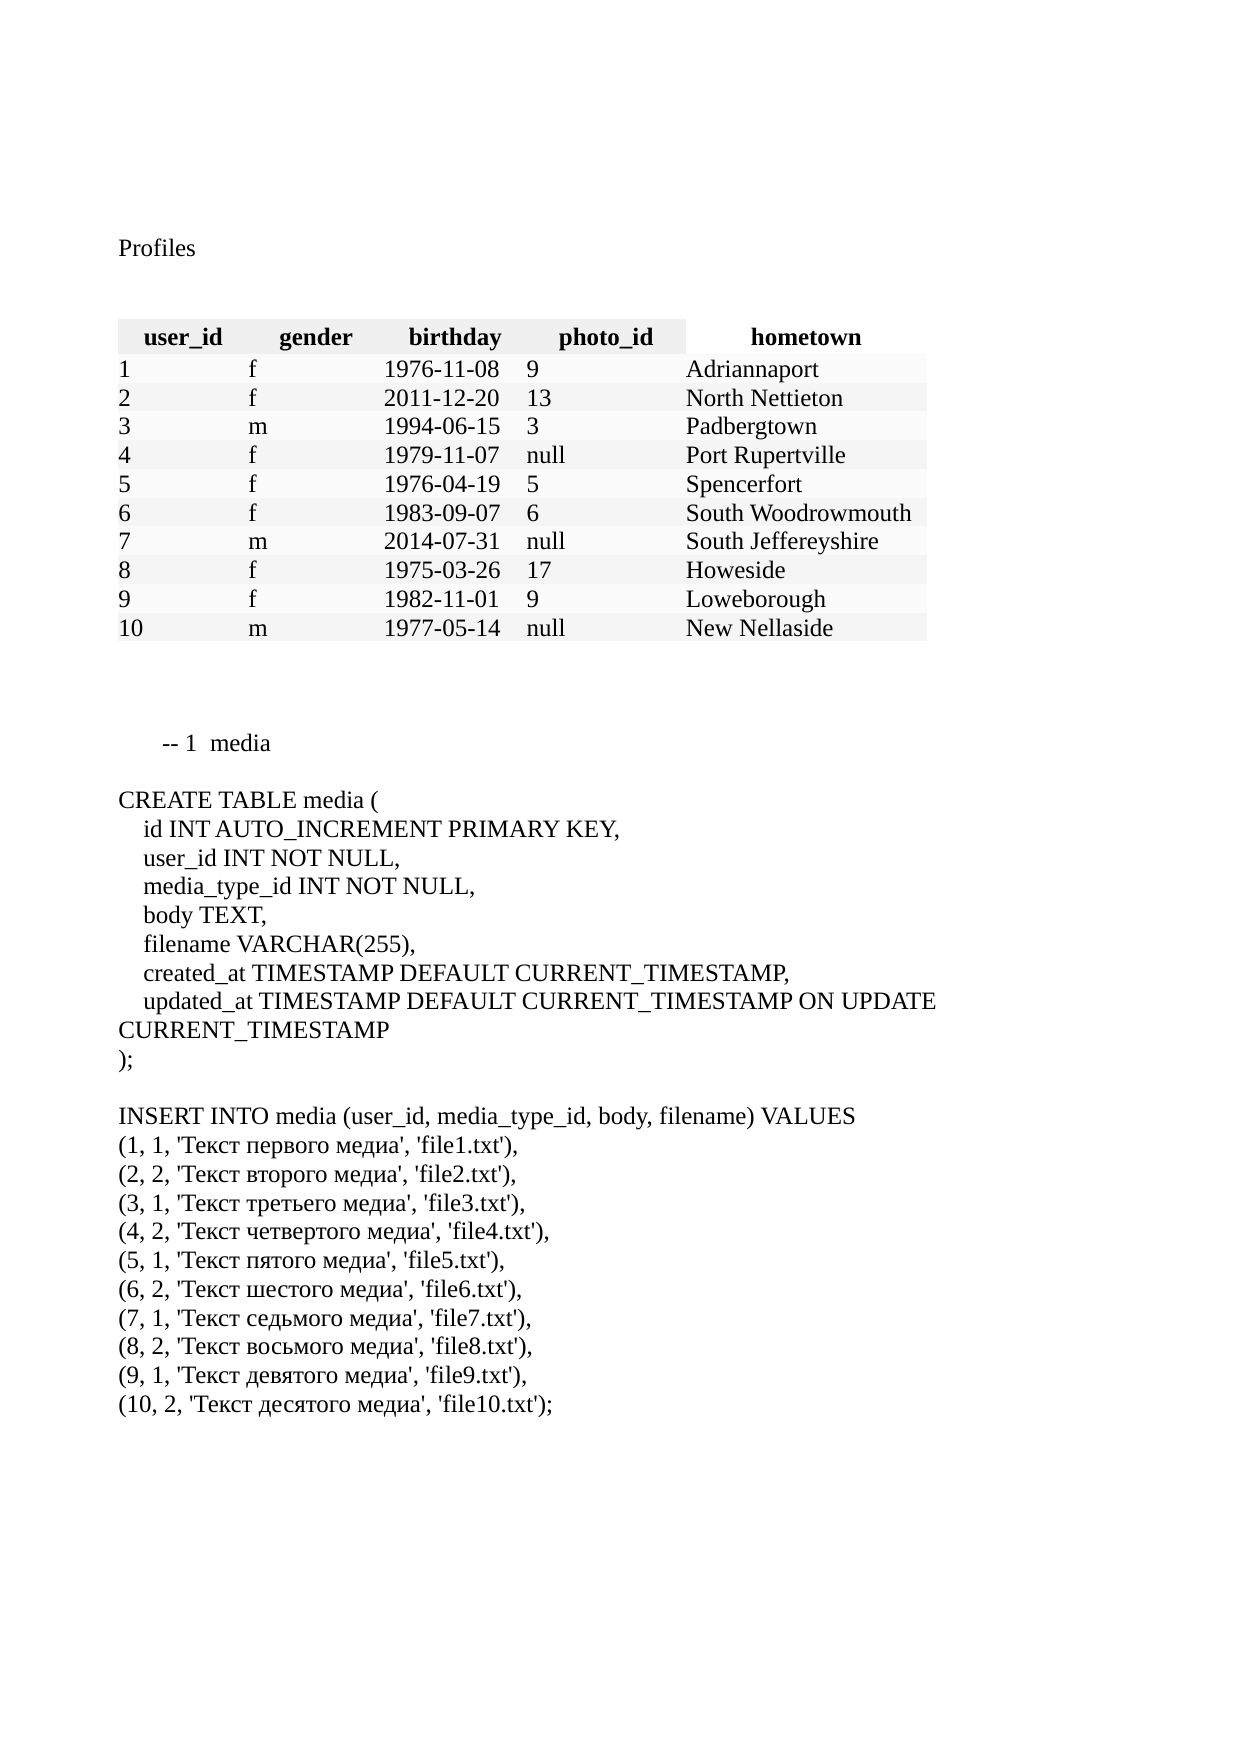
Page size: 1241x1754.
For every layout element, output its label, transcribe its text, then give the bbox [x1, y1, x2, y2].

table_cell m [248, 411, 384, 440]
table_cell f [248, 354, 384, 383]
table_cell 5 [118, 469, 248, 498]
text (4, 2, 'Текст четвертого медиа', 'file4.txt'), [118, 1216, 1122, 1245]
table_cell North Nettieton [686, 383, 927, 411]
table_cell 4 [118, 440, 248, 469]
text id INT AUTO_INCREMENT PRIMARY KEY, [118, 814, 1122, 843]
table_cell New Nellaside [686, 613, 927, 641]
table_cell 9 [526, 584, 686, 613]
text (10, 2, 'Текст десятого медиа', 'file10.txt'); [118, 1389, 1122, 1418]
table_cell 6 [118, 498, 248, 526]
table_header photo_id [526, 319, 686, 354]
table_cell 6 [526, 498, 686, 526]
text (6, 2, 'Текст шестого медиа', 'file6.txt'), [118, 1274, 1122, 1303]
table_cell Port Rupertville [686, 440, 927, 469]
table_cell Spencerfort [686, 469, 927, 498]
text updated_at TIMESTAMP DEFAULT CURRENT_TIMESTAMP ON UPDATE CURRENT_TIMESTAMP [118, 986, 1122, 1044]
text (7, 1, 'Текст седьмого медиа', 'file7.txt'), [118, 1303, 1122, 1331]
text (9, 1, 'Текст девятого медиа', 'file9.txt'), [118, 1360, 1122, 1389]
table_cell f [248, 498, 384, 526]
table_cell 1994-06-15 [384, 411, 526, 440]
text (1, 1, 'Текст первого медиа', 'file1.txt'), [118, 1130, 1122, 1159]
table_cell 1975-03-26 [384, 555, 526, 584]
table_cell 3 [118, 411, 248, 440]
table_cell 1982-11-01 [384, 584, 526, 613]
table_cell f [248, 440, 384, 469]
table_cell Loweborough [686, 584, 927, 613]
table_cell f [248, 555, 384, 584]
table_cell 13 [526, 383, 686, 411]
table_header user_id [118, 319, 248, 354]
table_cell South Jeffereyshire [686, 526, 927, 555]
table_cell 7 [118, 526, 248, 555]
table_header hometown [686, 319, 927, 354]
table_cell Adriannaport [686, 354, 927, 383]
table_cell f [248, 383, 384, 411]
text (8, 2, 'Текст восьмого медиа', 'file8.txt'), [118, 1331, 1122, 1360]
table_cell 1976-04-19 [384, 469, 526, 498]
text user_id INT NOT NULL, [118, 843, 1122, 871]
table_cell 1976-11-08 [384, 354, 526, 383]
table_cell f [248, 584, 384, 613]
text (3, 1, 'Текст третьего медиа', 'file3.txt'), [118, 1188, 1122, 1216]
text ); [118, 1044, 1122, 1073]
table_cell m [248, 526, 384, 555]
table_cell 1977-05-14 [384, 613, 526, 641]
text INSERT INTO media (user_id, media_type_id, body, filename) VALUES [118, 1101, 1122, 1130]
table_cell f [248, 469, 384, 498]
text Profiles [118, 233, 1122, 262]
table_cell 17 [526, 555, 686, 584]
text (2, 2, 'Текст второго медиа', 'file2.txt'), [118, 1159, 1122, 1188]
text filename VARCHAR(255), [118, 929, 1122, 958]
table_header gender [248, 319, 384, 354]
table_cell 1983-09-07 [384, 498, 526, 526]
table_cell 2 [118, 383, 248, 411]
text media_type_id INT NOT NULL, [118, 871, 1122, 900]
table_cell 1 [118, 354, 248, 383]
table_header birthday [384, 319, 526, 354]
table_cell 9 [526, 354, 686, 383]
table_cell null [526, 526, 686, 555]
table_cell m [248, 613, 384, 641]
table_cell 2014-07-31 [384, 526, 526, 555]
text -- 1 media [118, 728, 1122, 756]
table_cell 10 [118, 613, 248, 641]
table_cell 2011-12-20 [384, 383, 526, 411]
table_cell 9 [118, 584, 248, 613]
table_cell null [526, 440, 686, 469]
text created_at TIMESTAMP DEFAULT CURRENT_TIMESTAMP, [118, 958, 1122, 986]
table_cell Howeside [686, 555, 927, 584]
table_cell Padbergtown [686, 411, 927, 440]
table_cell 1979-11-07 [384, 440, 526, 469]
table_cell null [526, 613, 686, 641]
text (5, 1, 'Текст пятого медиа', 'file5.txt'), [118, 1245, 1122, 1274]
text body TEXT, [118, 900, 1122, 929]
table_cell South Woodrowmouth [686, 498, 927, 526]
text CREATE TABLE media ( [118, 785, 1122, 814]
table_cell 8 [118, 555, 248, 584]
table_cell 3 [526, 411, 686, 440]
table_cell 5 [526, 469, 686, 498]
